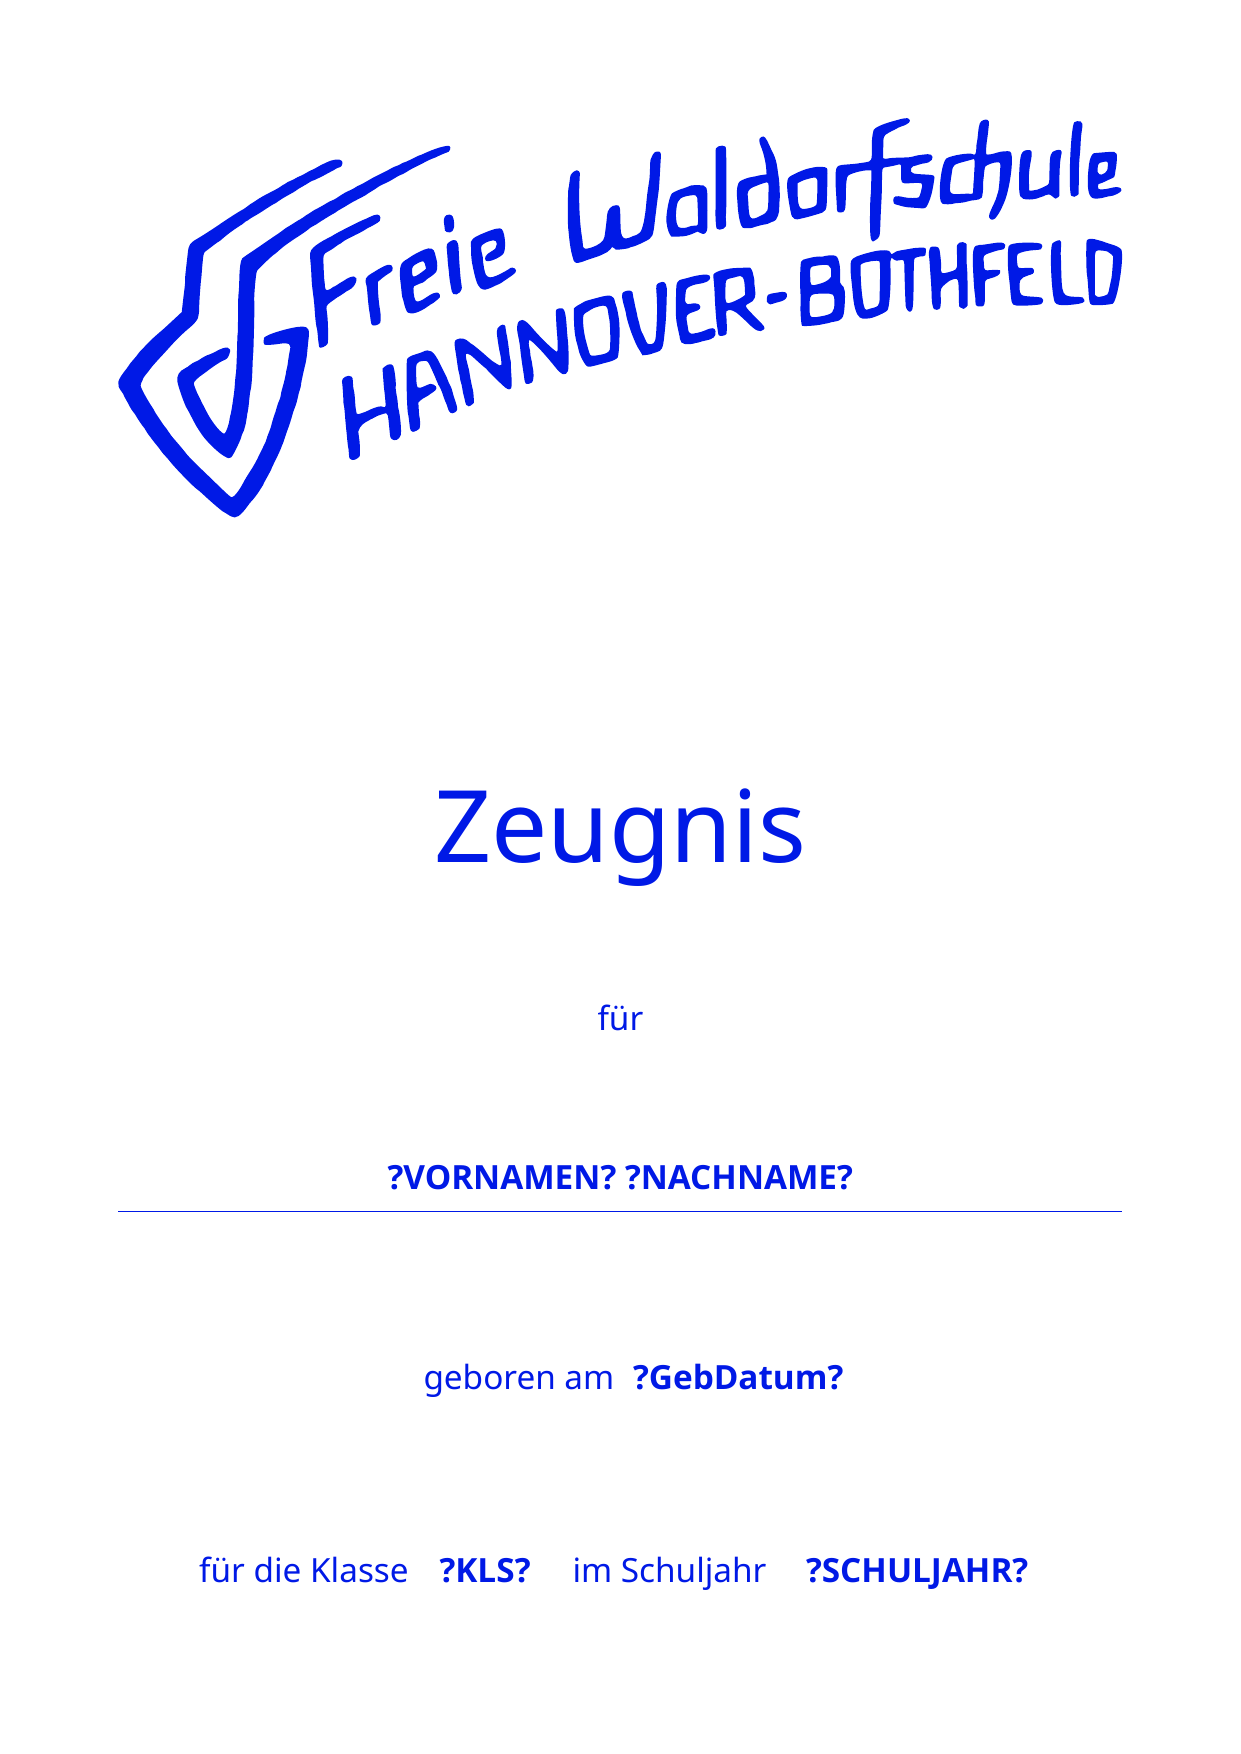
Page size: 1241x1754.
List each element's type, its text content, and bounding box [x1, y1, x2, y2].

table_header für die Klasse [179, 1541, 414, 1598]
table_header ?SCHULJAHR? [772, 1541, 1062, 1598]
table_header ?GebDatum? [620, 1348, 856, 1405]
table_header geboren am [384, 1348, 620, 1405]
table_header ?VORNAMEN? ?NACHNAME? [118, 1142, 1122, 1211]
text für [118, 994, 1122, 1040]
table_header im Schuljahr [555, 1541, 772, 1598]
table_header ?KLS? [415, 1541, 555, 1598]
text Zeugnis [118, 756, 1122, 892]
